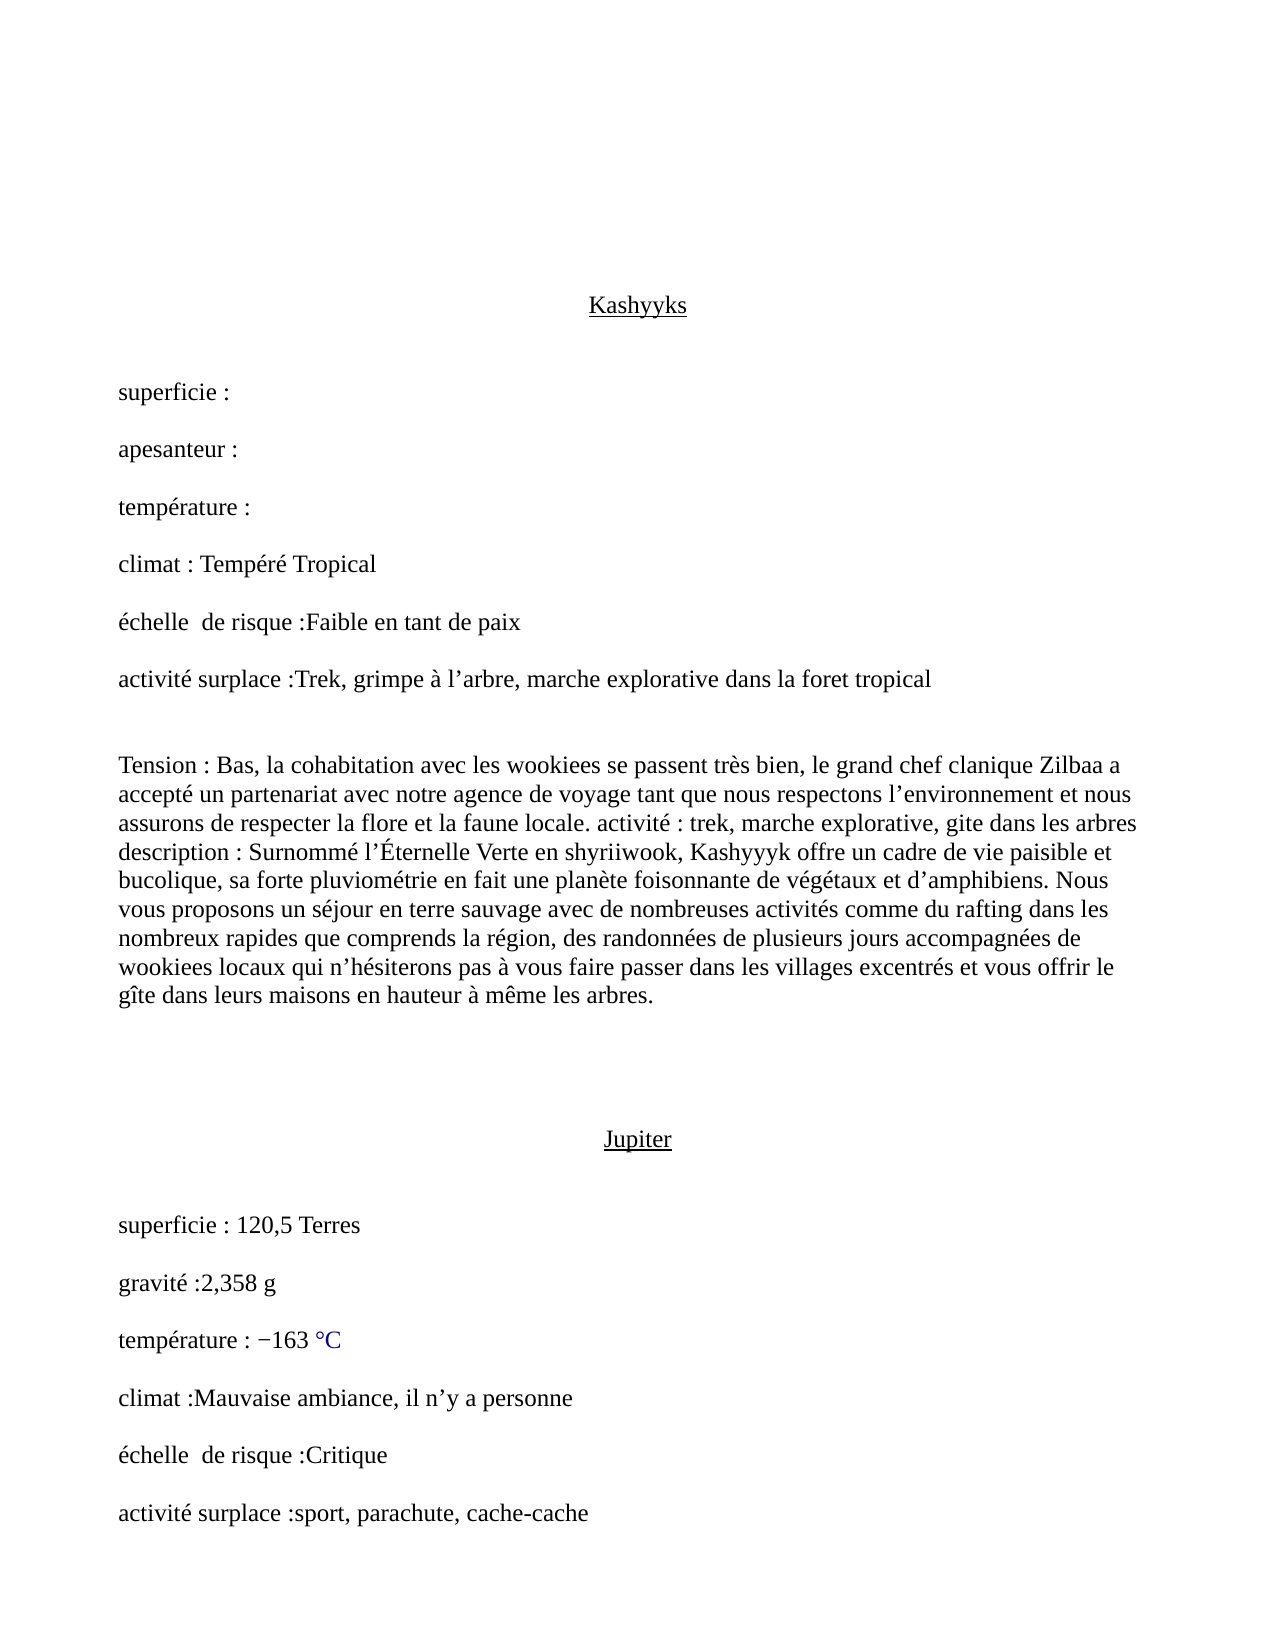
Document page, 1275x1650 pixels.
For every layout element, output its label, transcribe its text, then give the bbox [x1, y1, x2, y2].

text température : [118, 492, 1157, 521]
text climat : Tempéré Tropical [118, 549, 1157, 578]
text échelle de risque :Critique [118, 1441, 1157, 1469]
text activité surplace :sport, parachute, cache-cache [118, 1498, 1157, 1527]
text Jupiter [118, 1124, 1157, 1153]
text échelle de risque :Faible en tant de paix [118, 607, 1157, 636]
text Kashyyks [118, 291, 1157, 319]
text superficie : 120,5 Terres [118, 1211, 1157, 1239]
text gravité :2,358 g [118, 1268, 1157, 1297]
text climat :Mauvaise ambiance, il n’y a personne [118, 1383, 1157, 1412]
text superficie : [118, 377, 1157, 406]
text activité surplace :Trek, grimpe à l’arbre, marche explorative dans la foret tropical [118, 664, 1157, 693]
text Tension : Bas, la cohabitation avec les wookiees se passent très bien, le grand chef clanique Zilbaa a accepté un partenariat avec notre agence de voyage tant que nous respectons l’environnement et nous assurons de respecter la flore et la faune locale. activité : trek, marche explorative, gite dans les arbres description : Surnommé l’Éternelle Verte en shyriiwook, Kashyyyk offre un cadre de vie paisible et bucolique, sa forte pluviométrie en fait une planète foisonnante de végétaux et d’amphibiens. Nous vous proposons un séjour en terre sauvage avec de nombreuses activités comme du rafting dans les nombreux rapides que comprends la région, des randonnées de plusieurs jours accompagnées de wookiees locaux qui n’hésiterons pas à vous faire passer dans les villages excentrés et vous offrir le gîte dans leurs maisons en hauteur à même les arbres. [118, 751, 1157, 1009]
text apesanteur : [118, 434, 1157, 463]
text température : −163 °C [118, 1326, 1157, 1354]
